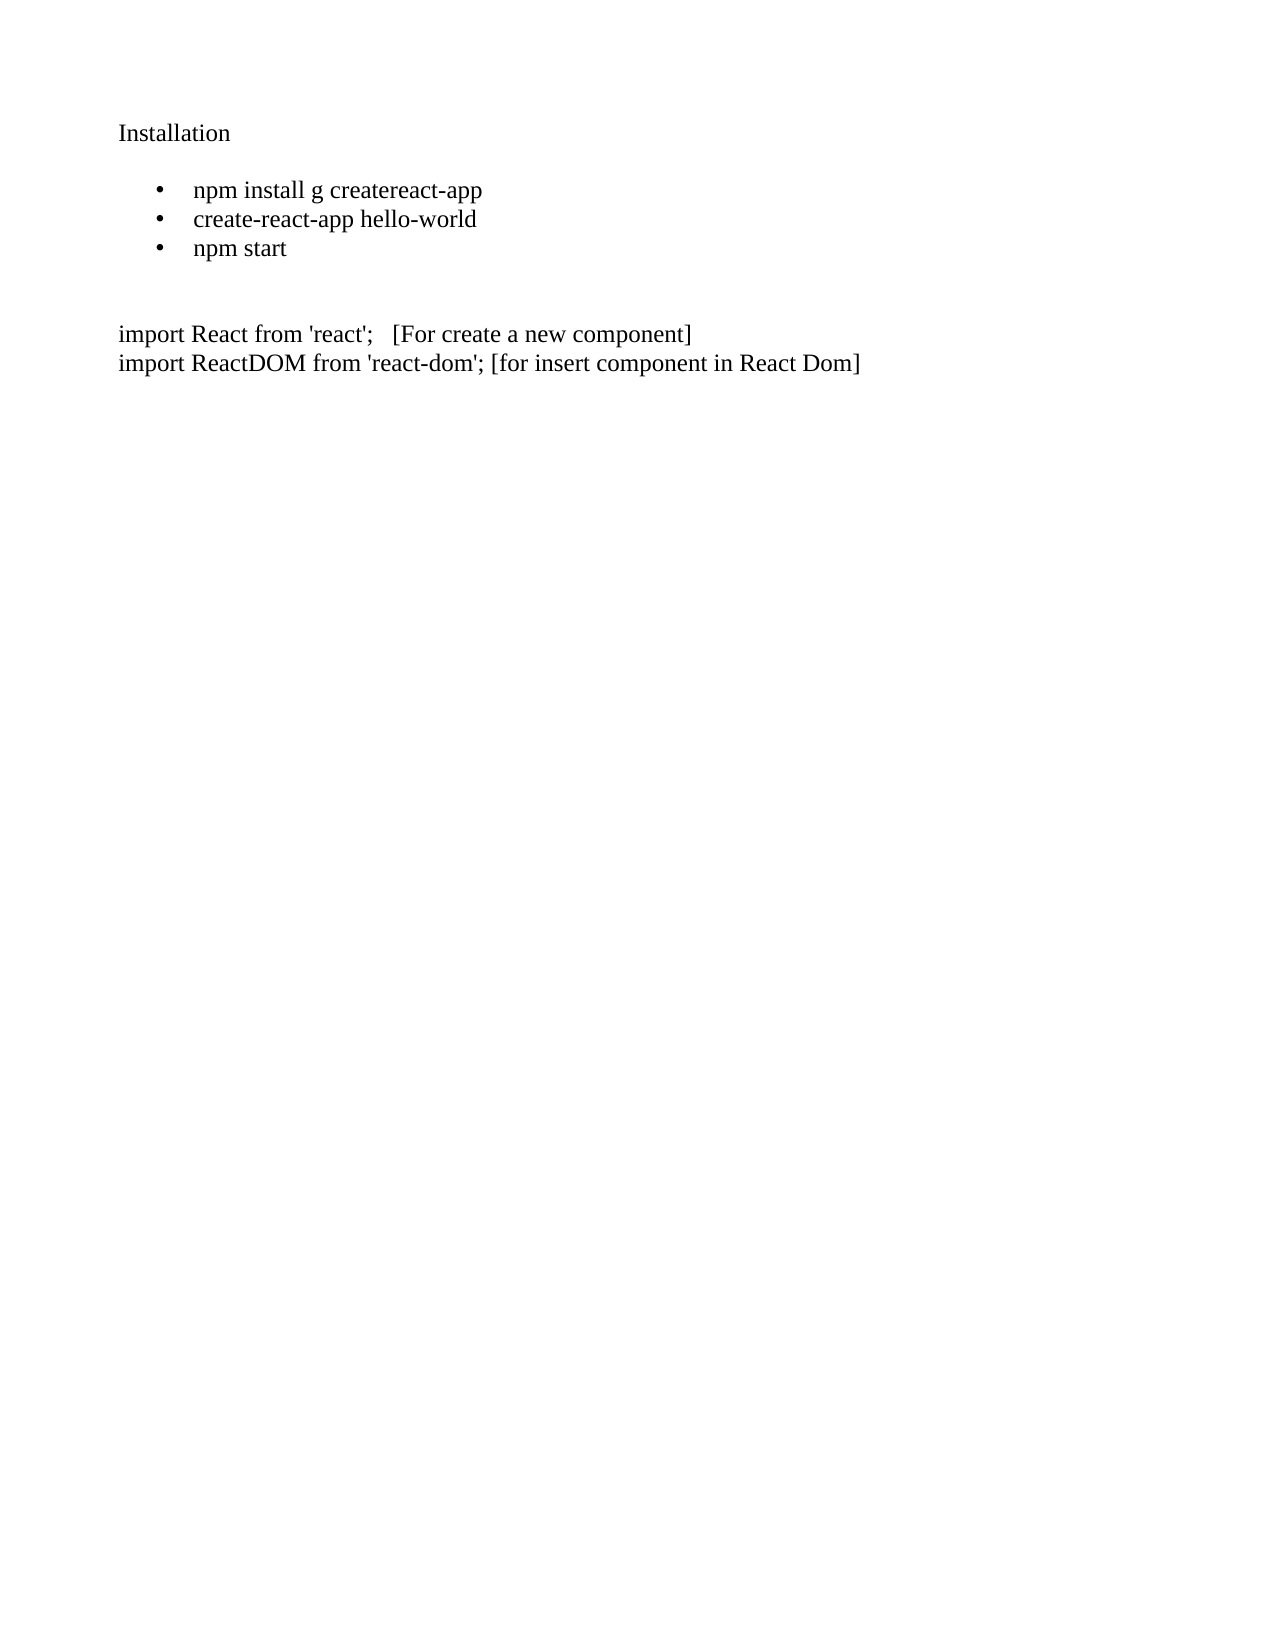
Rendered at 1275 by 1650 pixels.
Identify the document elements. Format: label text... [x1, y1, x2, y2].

text import React from 'react'; [For create a new component] [118, 319, 1157, 348]
text Installation [118, 118, 1157, 147]
list npm start [156, 233, 1157, 262]
text import ReactDOM from 'react-dom'; [for insert component in React Dom] [118, 348, 1157, 377]
list npm install g createreact-app [156, 176, 1157, 204]
list create-react-app hello-world [156, 204, 1157, 233]
